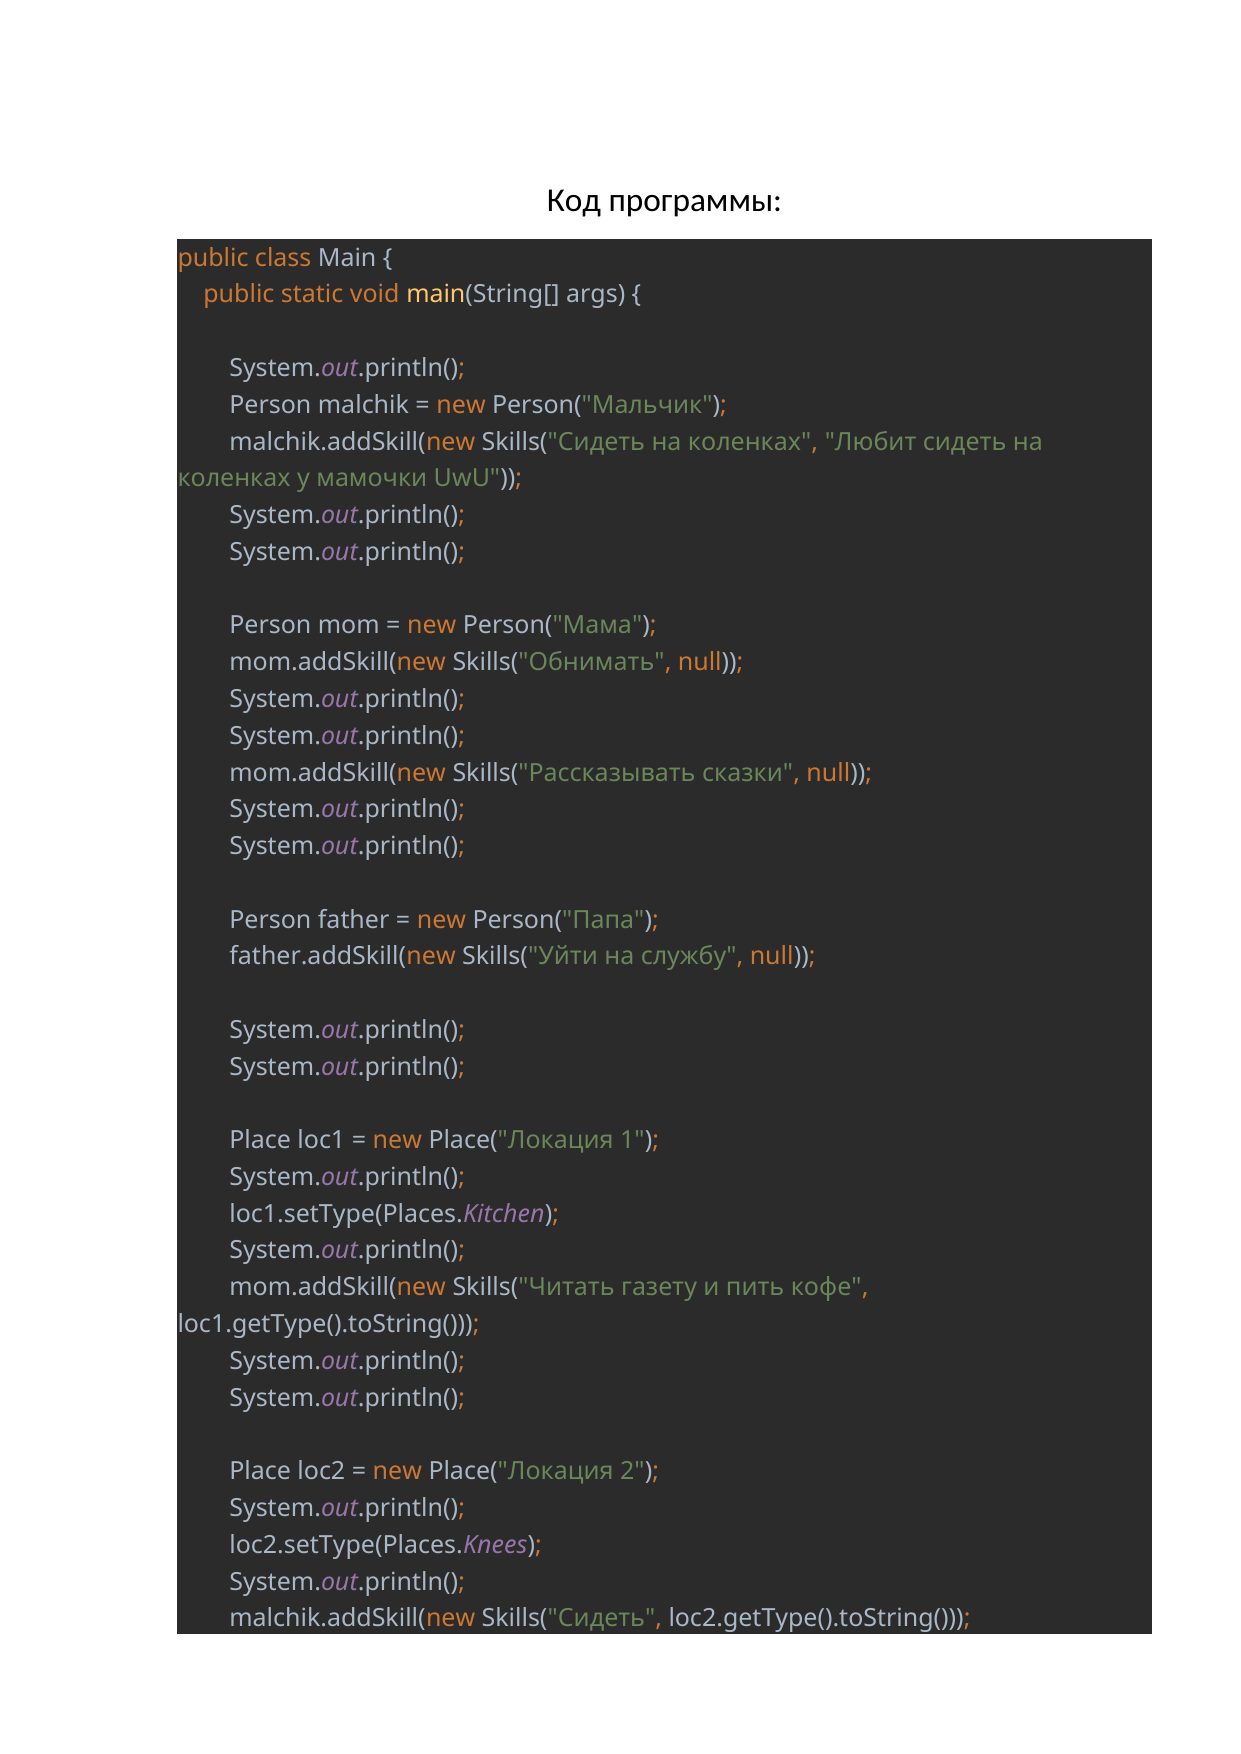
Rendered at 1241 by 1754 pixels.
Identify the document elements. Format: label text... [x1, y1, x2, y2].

text public class Main { public static void main(String[] args) { System.out.println(); Person malchik = new Person("Мальчик"); malchik.addSkill(new Skills("Сидеть на коленках", "Любит сидеть на коленках у мамочки UwU")); System.out.println(); System.out.println(); Person mom = new Person("Мама"); mom.addSkill(new Skills("Обнимать", null)); System.out.println(); System.out.println(); mom.addSkill(new Skills("Рассказывать сказки", null)); System.out.println(); System.out.println(); Person father = new Person("Папа"); father.addSkill(new Skills("Уйти на службу", null)); System.out.println(); System.out.println(); Place loc1 = new Place("Локация 1"); System.out.println(); loc1.setType(Places.Kitchen); System.out.println(); mom.addSkill(new Skills("Читать газету и пить кофе", loc1.getType().toString())); System.out.println(); System.out.println(); Place loc2 = new Place("Локация 2"); System.out.println(); loc2.setType(Places.Knees); System.out.println(); malchik.addSkill(new Skills("Сидеть", loc2.getType().toString())); [177, 239, 1152, 1634]
text Код программы: [177, 179, 1152, 219]
